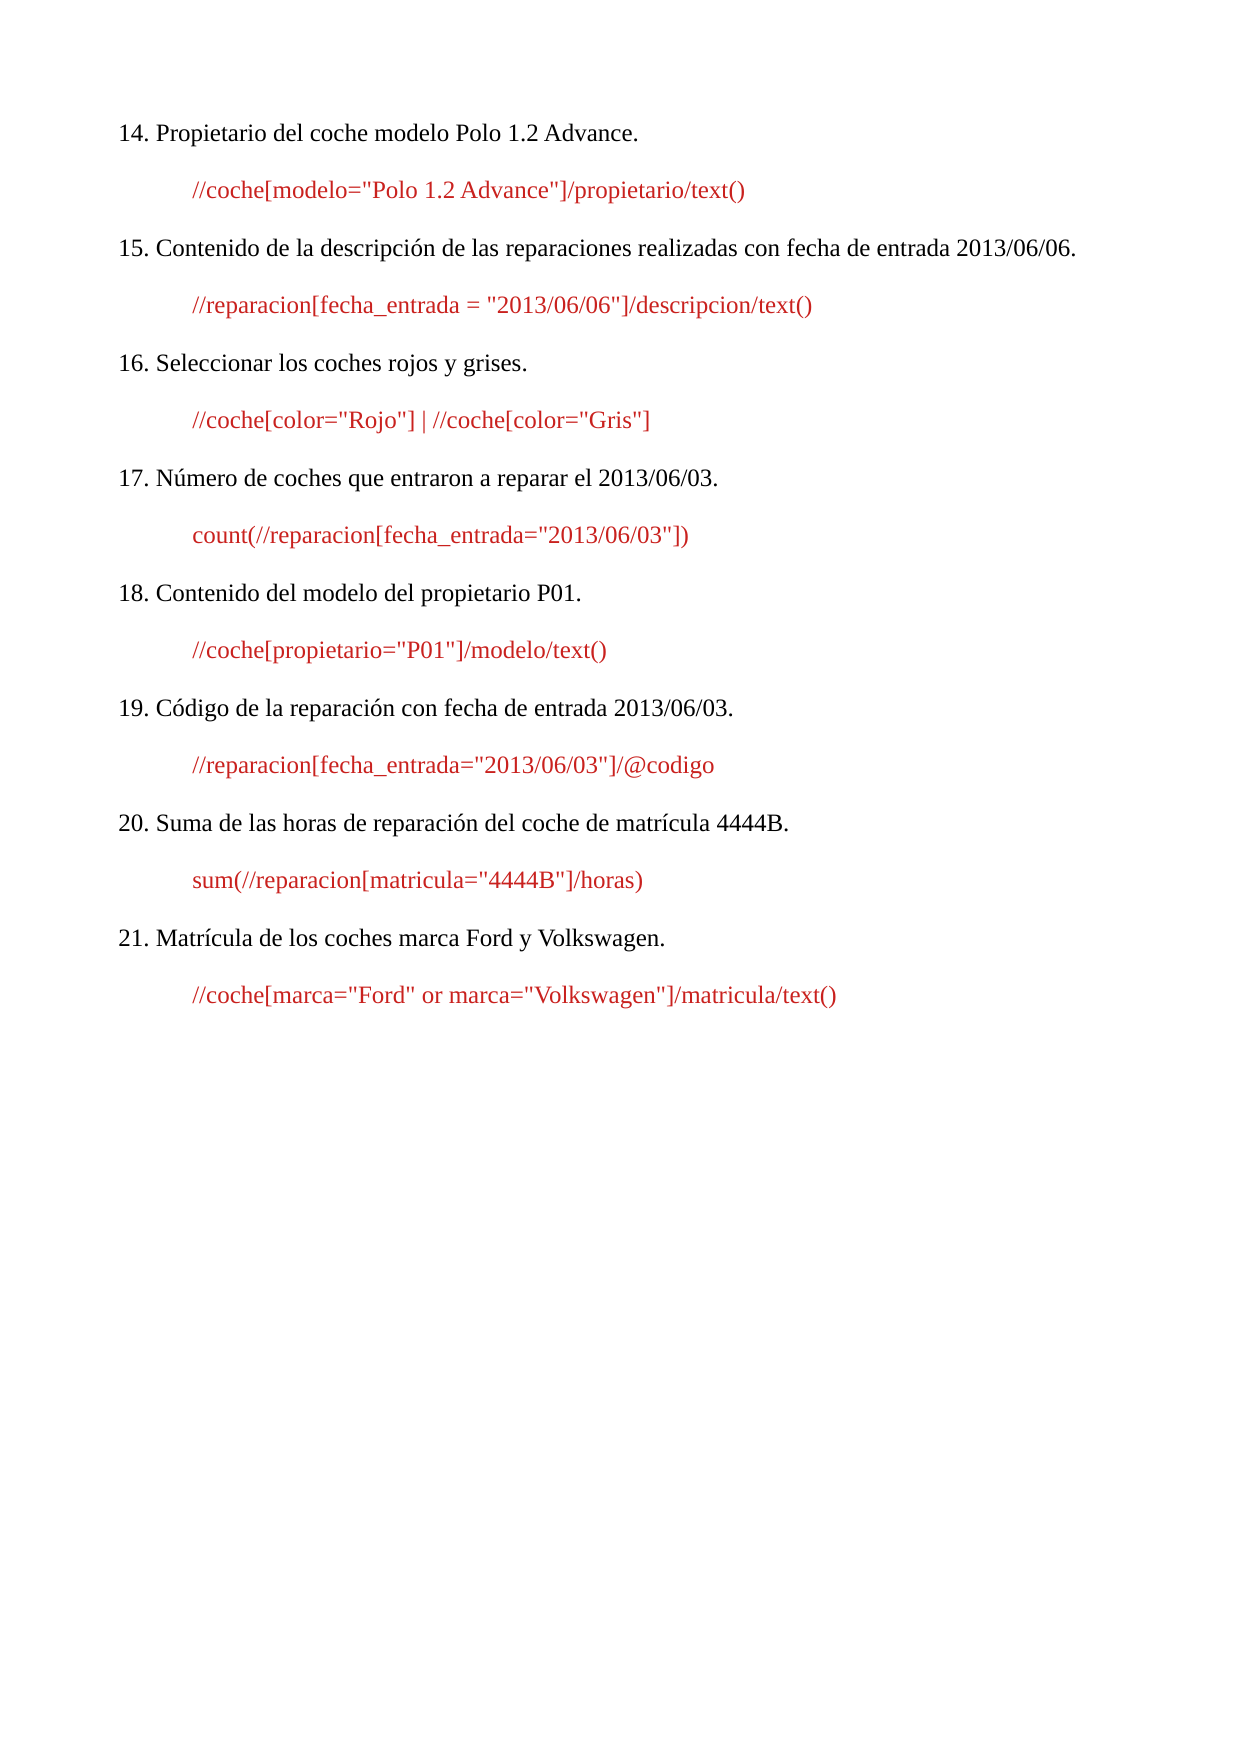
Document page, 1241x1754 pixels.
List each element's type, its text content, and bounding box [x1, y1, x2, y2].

text //coche[modelo="Polo 1.2 Advance"]/propietario/text() [118, 176, 1122, 204]
text //coche[color="Rojo"] | //coche[color="Gris"] [118, 406, 1122, 434]
text 20. Suma de las horas de reparación del coche de matrícula 4444B. [118, 808, 1122, 837]
text 18. Contenido del modelo del propietario P01. [118, 578, 1122, 607]
text 16. Seleccionar los coches rojos y grises. [118, 348, 1122, 377]
text 19. Código de la reparación con fecha de entrada 2013/06/03. [118, 693, 1122, 722]
text 21. Matrícula de los coches marca Ford y Volkswagen. [118, 923, 1122, 952]
text 14. Propietario del coche modelo Polo 1.2 Advance. [118, 118, 1122, 147]
text //reparacion[fecha_entrada="2013/06/03"]/@codigo [118, 751, 1122, 779]
text sum(//reparacion[matricula="4444B"]/horas) [118, 866, 1122, 894]
text //coche[propietario="P01"]/modelo/text() [118, 636, 1122, 664]
text //reparacion[fecha_entrada = "2013/06/06"]/descripcion/text() [118, 291, 1122, 319]
text //coche[marca="Ford" or marca="Volkswagen"]/matricula/text() [118, 981, 1122, 1009]
text count(//reparacion[fecha_entrada="2013/06/03"]) [118, 521, 1122, 549]
text 15. Contenido de la descripción de las reparaciones realizadas con fecha de entrada 2013/06/06. [118, 233, 1122, 262]
text 17. Número de coches que entraron a reparar el 2013/06/03. [118, 463, 1122, 492]
